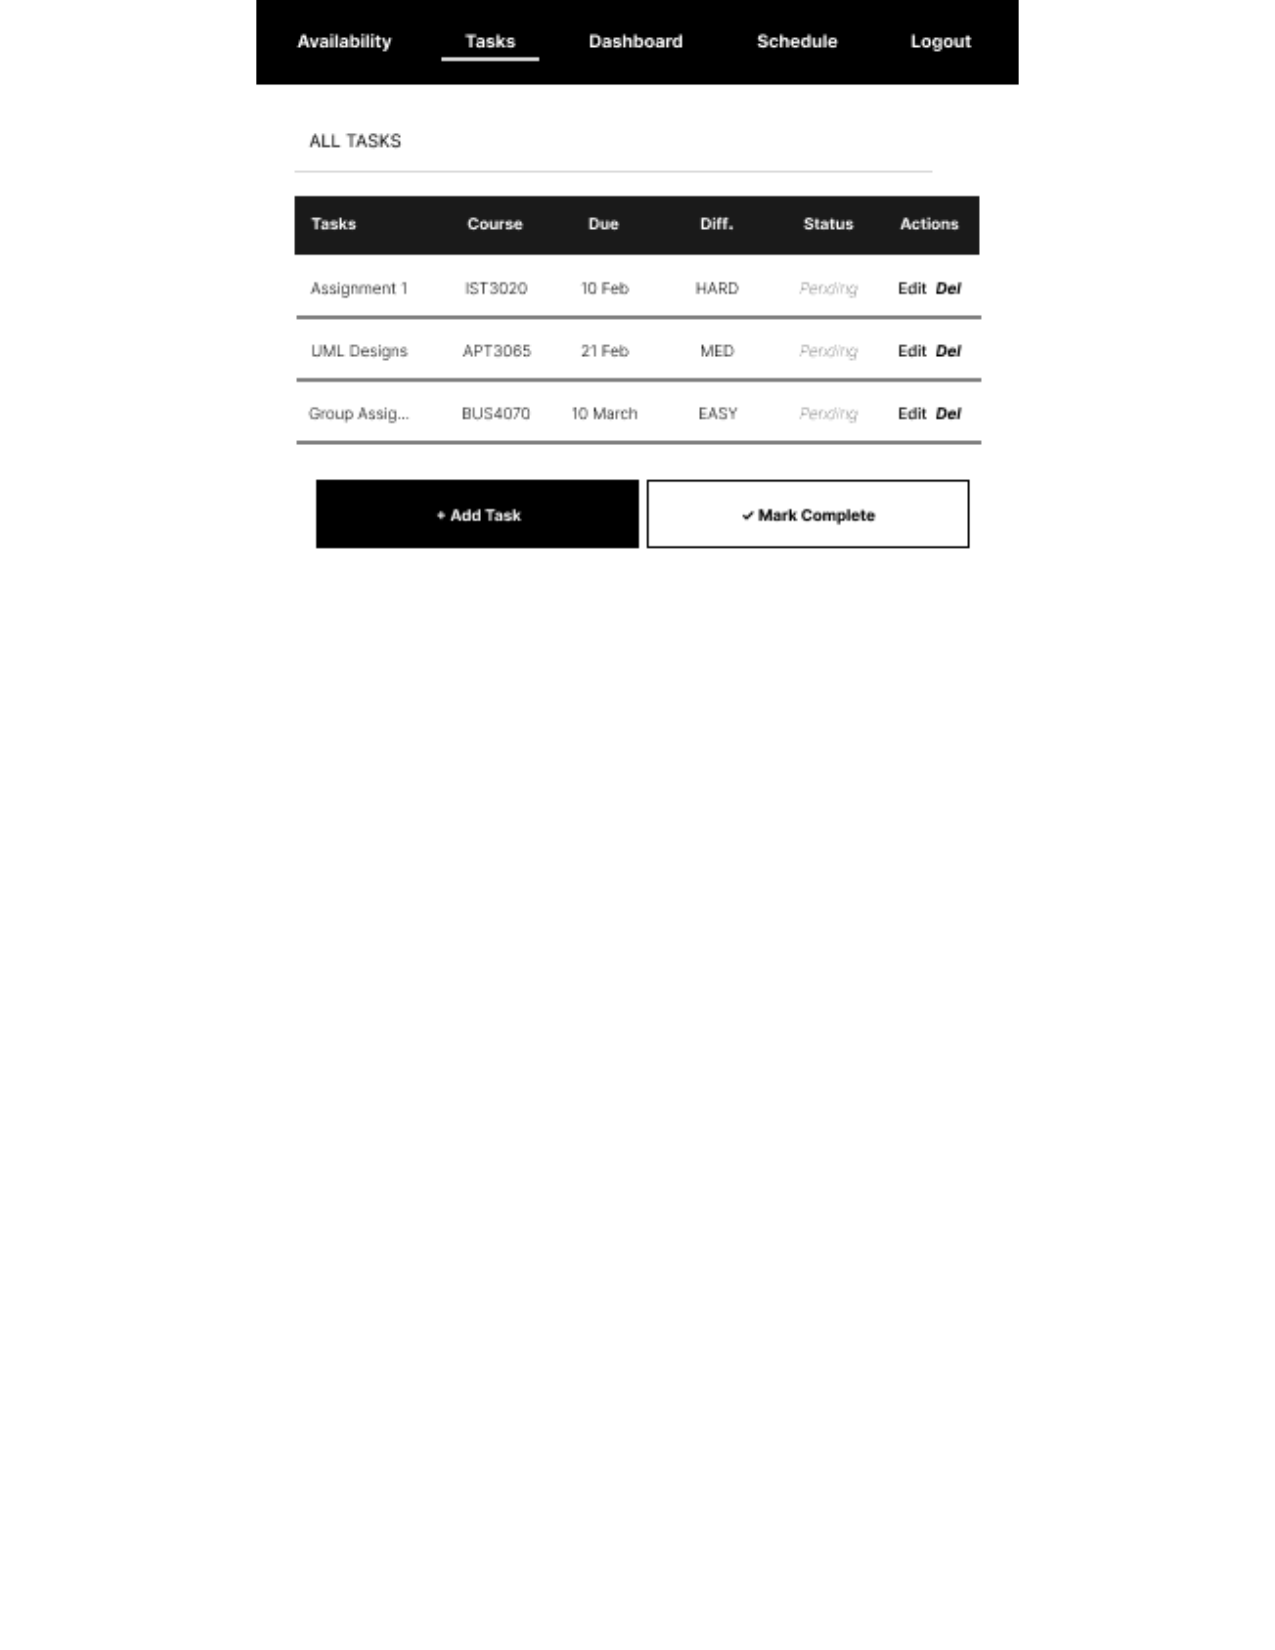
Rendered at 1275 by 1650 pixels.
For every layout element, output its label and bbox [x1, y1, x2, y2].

picture [256, 0, 1019, 1650]
